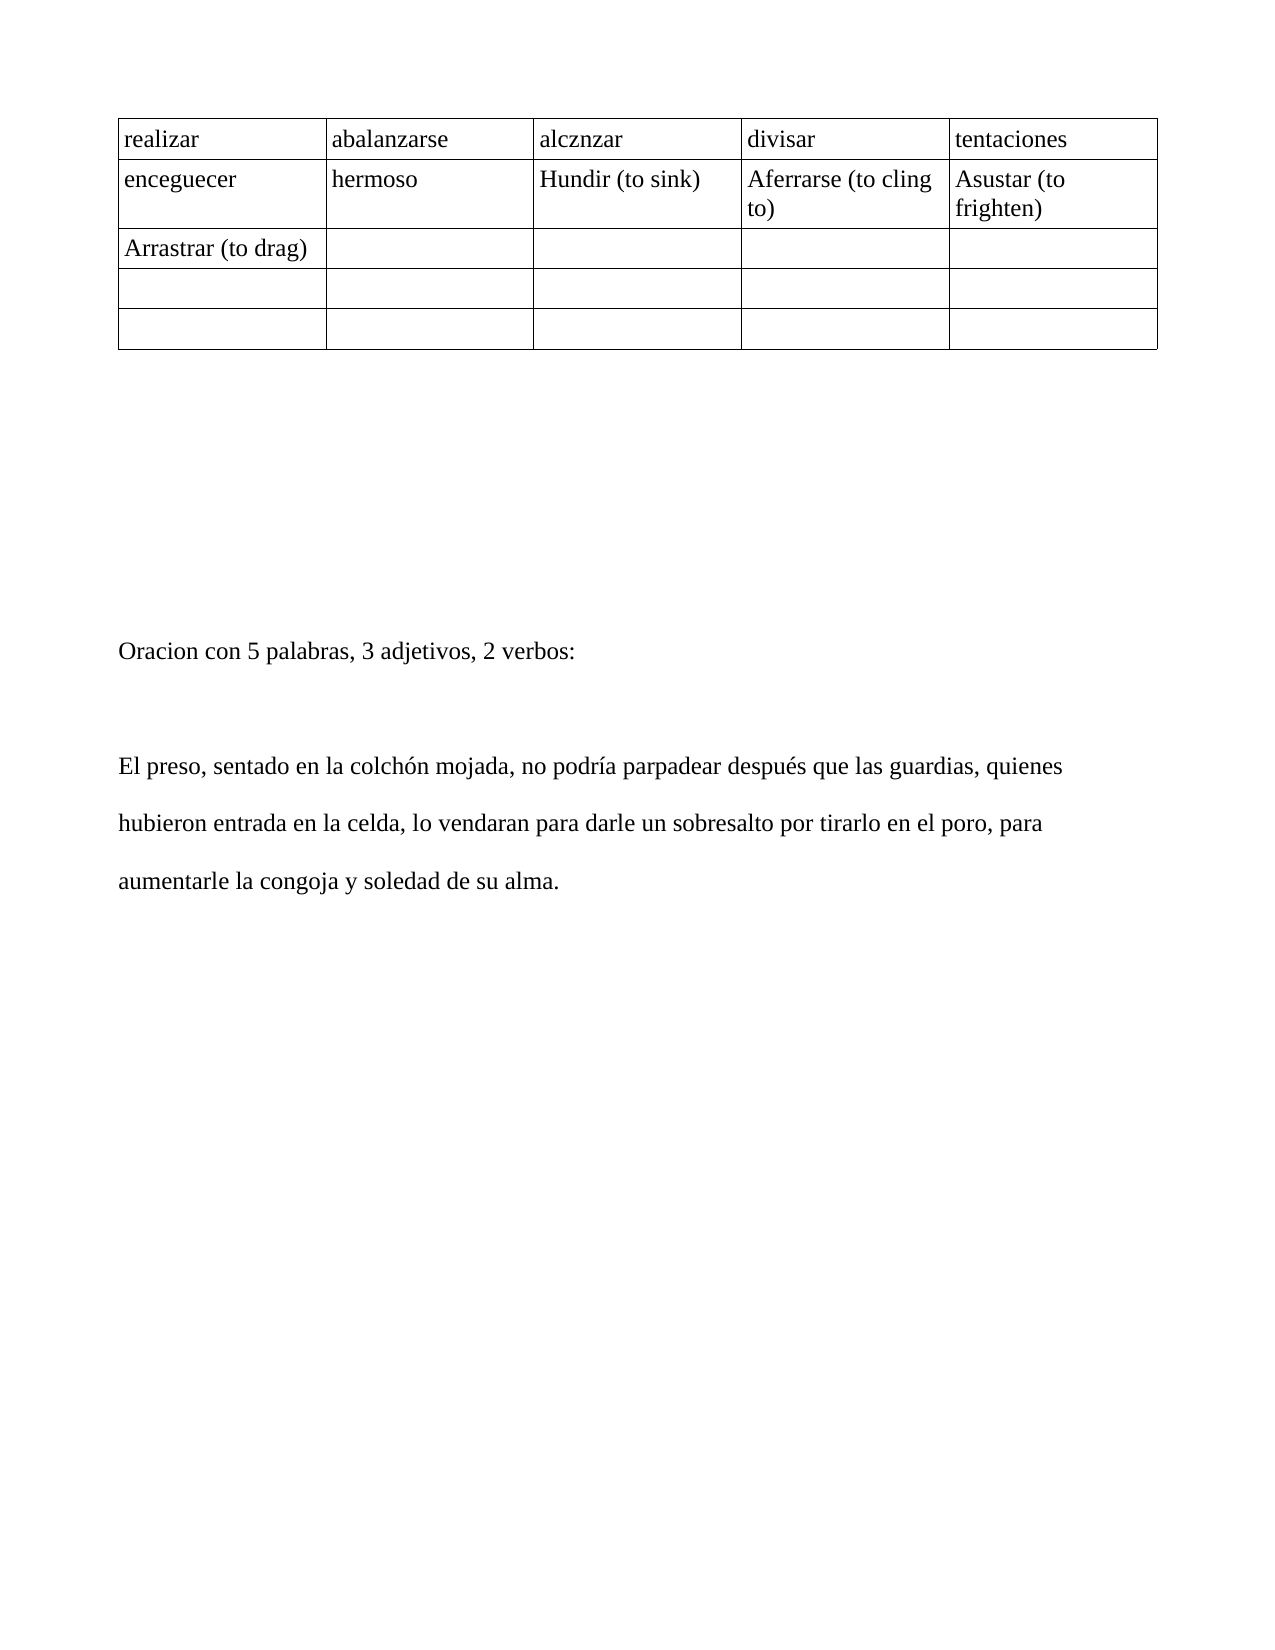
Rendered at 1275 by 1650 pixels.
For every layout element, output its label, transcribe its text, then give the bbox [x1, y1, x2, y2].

table_cell [534, 269, 741, 308]
table_cell realizar [119, 119, 326, 158]
table_cell abalanzarse [327, 119, 533, 158]
table_cell [327, 269, 533, 308]
table_cell divisar [742, 119, 949, 158]
table_cell [119, 309, 326, 348]
table_cell [327, 309, 533, 348]
table_cell hermoso [327, 160, 533, 227]
text Oracion con 5 palabras, 3 adjetivos, 2 verbos: [118, 636, 1157, 665]
table_cell Hundir (to sink) [534, 160, 741, 227]
table_cell [950, 269, 1157, 308]
text El preso, sentado en la colchón mojada, no podría parpadear después que las guardias, quienes hubieron entrada en la celda, lo vendaran para darle un sobresalto por tirarlo en el poro, para aumentarle la congoja y soledad de su alma. [118, 751, 1157, 895]
table_cell tentaciones [950, 119, 1157, 158]
table_cell [534, 229, 741, 268]
table_cell [742, 309, 949, 348]
table_cell Asustar (to frighten) [950, 160, 1157, 227]
table_cell enceguecer [119, 160, 326, 227]
table_cell alcznzar [534, 119, 741, 158]
table_cell [742, 269, 949, 308]
table_cell [534, 309, 741, 348]
table_cell [742, 229, 949, 268]
table_cell [950, 229, 1157, 268]
table_cell Arrastrar (to drag) [119, 229, 326, 268]
table_cell [950, 309, 1157, 348]
table_cell [327, 229, 533, 268]
table_cell Aferrarse (to cling to) [742, 160, 949, 227]
table_cell [119, 269, 326, 308]
